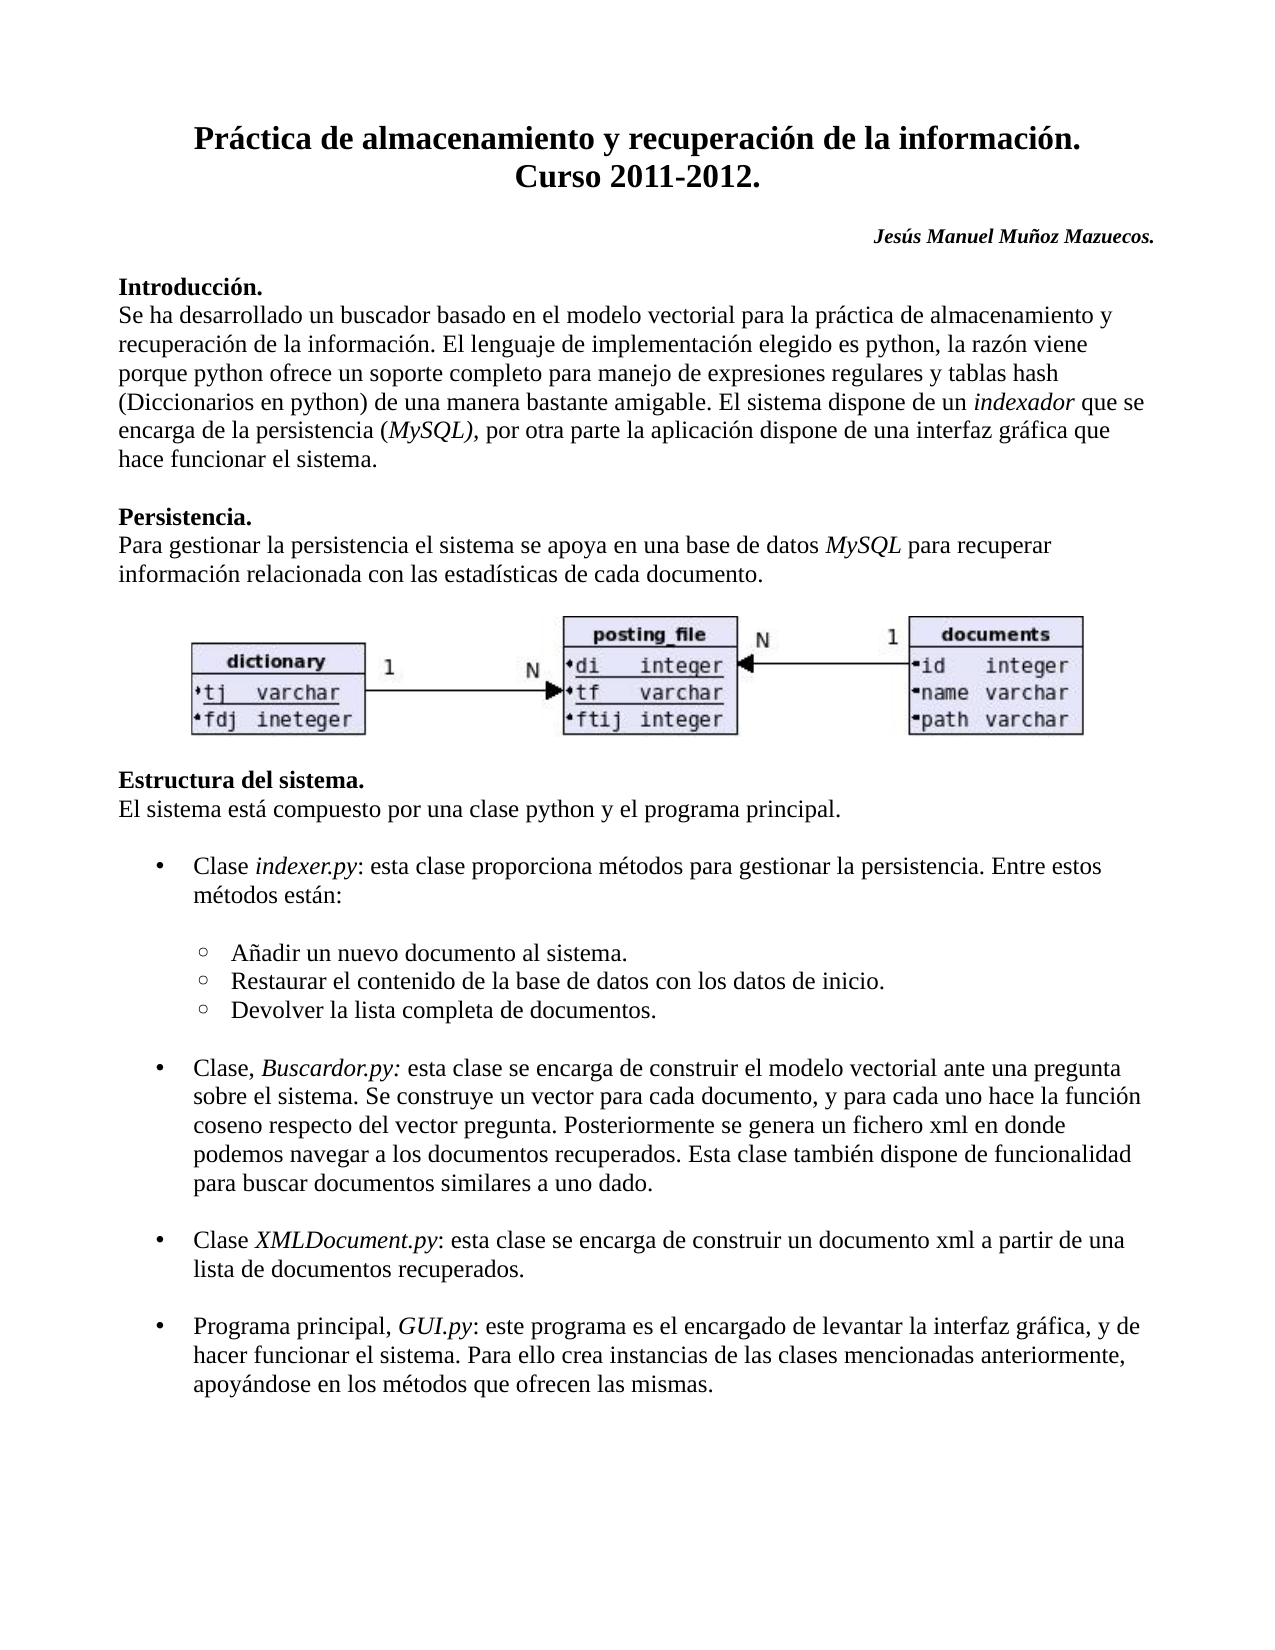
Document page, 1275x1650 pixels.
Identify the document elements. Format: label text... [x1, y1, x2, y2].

list Clase indexer.py: esta clase proporciona métodos para gestionar la persistencia. Entre estos métodos están: [156, 851, 1157, 909]
text Persistencia. [118, 502, 1157, 530]
list Programa principal, GUI.py: este programa es el encargado de levantar la interfaz gráfica, y de hacer funcionar el sistema. Para ello crea instancias de las clases mencionadas anteriormente, apoyándose en los métodos que ofrecen las mismas. [156, 1311, 1157, 1398]
text El sistema está compuesto por una clase python y el programa principal. [118, 794, 1157, 823]
picture [191, 616, 1084, 737]
text Para gestionar la persistencia el sistema se apoya en una base de datos MySQL para recuperar información relacionada con las estadísticas de cada documento. [118, 530, 1157, 588]
text Introducción. [118, 272, 1157, 300]
text Curso 2011-2012. [118, 156, 1157, 195]
text Práctica de almacenamiento y recuperación de la información. [118, 118, 1157, 156]
list Clase, Buscardor.py: esta clase se encarga de construir el modelo vectorial ante una pregunta sobre el sistema. Se construye un vector para cada documento, y para cada uno hace la función coseno respecto del vector pregunta. Posteriormente se genera un fichero xml en donde podemos navegar a los documentos recuperados. Esta clase también dispone de funcionalidad para buscar documentos similares a uno dado. [156, 1053, 1157, 1196]
list Clase XMLDocument.py: esta clase se encarga de construir un documento xml a partir de una lista de documentos recuperados. [156, 1225, 1157, 1283]
list Restaurar el contenido de la base de datos con los datos de inicio. [193, 966, 1157, 995]
list Añadir un nuevo documento al sistema. [193, 938, 1157, 966]
text Estructura del sistema. [118, 765, 1157, 794]
text Jesús Manuel Muñoz Mazuecos. [118, 223, 1157, 248]
list Devolver la lista completa de documentos. [193, 995, 1157, 1024]
text Se ha desarrollado un buscador basado en el modelo vectorial para la práctica de almacenamiento y recuperación de la información. El lenguaje de implementación elegido es python, la razón viene porque python ofrece un soporte completo para manejo de expresiones regulares y tablas hash (Diccionarios en python) de una manera bastante amigable. El sistema dispone de un indexador que se encarga de la persistencia (MySQL), por otra parte la aplicación dispone de una interfaz gráfica que hace funcionar el sistema. [118, 300, 1157, 473]
